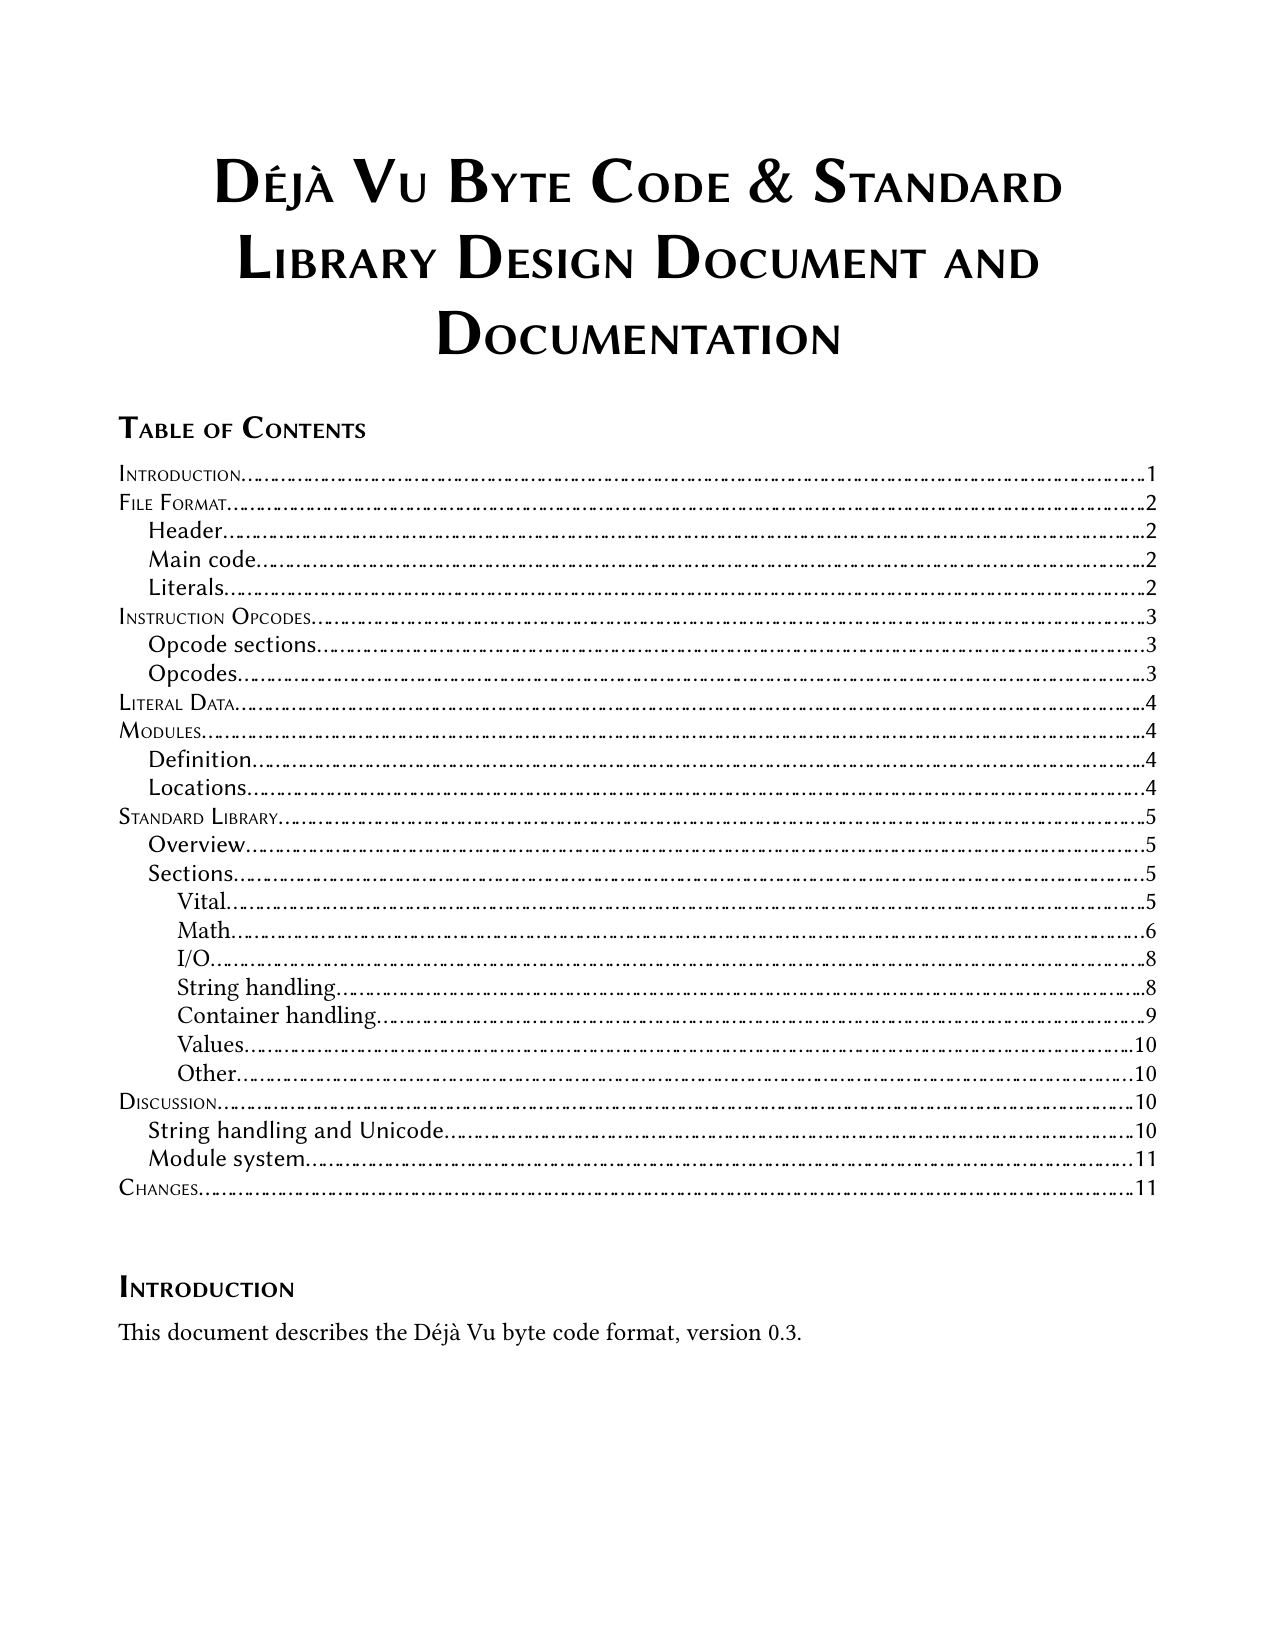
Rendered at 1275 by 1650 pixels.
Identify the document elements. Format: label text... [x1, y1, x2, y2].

text Literal Data 4 [118, 688, 1157, 716]
text Other 10 [177, 1059, 1157, 1087]
subtitle Introduction [118, 1267, 1157, 1306]
text Vital 5 [177, 887, 1157, 916]
text I/O 8 [177, 944, 1157, 973]
title Déjà Vu Byte Code & Standard Library Design Document and Documentation [118, 143, 1157, 371]
text Header 2 [148, 516, 1157, 545]
text Literals 2 [148, 573, 1157, 602]
text Module system 11 [148, 1144, 1157, 1173]
text This document describes the Déjà Vu byte code format, version 0.3. [118, 1318, 1157, 1347]
text Modules 4 [118, 716, 1157, 745]
text String handling and Unicode 10 [148, 1116, 1157, 1144]
text Discussion 10 [118, 1087, 1157, 1116]
text Introduction 1 [118, 459, 1157, 488]
text Sections 5 [148, 859, 1157, 887]
text File Format 2 [118, 488, 1157, 516]
text Opcodes 3 [148, 659, 1157, 688]
text Definition 4 [148, 745, 1157, 773]
text Opcode sections 3 [148, 631, 1157, 659]
text Math 6 [177, 916, 1157, 944]
text Locations 4 [148, 773, 1157, 802]
text Main code 2 [148, 545, 1157, 573]
text Standard Library 5 [118, 802, 1157, 830]
text String handling 8 [177, 973, 1157, 1002]
text Values 10 [177, 1030, 1157, 1059]
text Overview 5 [148, 830, 1157, 859]
text Container handling 9 [177, 1002, 1157, 1030]
subtitle Table of Contents [118, 409, 1157, 447]
text Changes 11 [118, 1173, 1157, 1201]
text Instruction Opcodes 3 [118, 602, 1157, 631]
